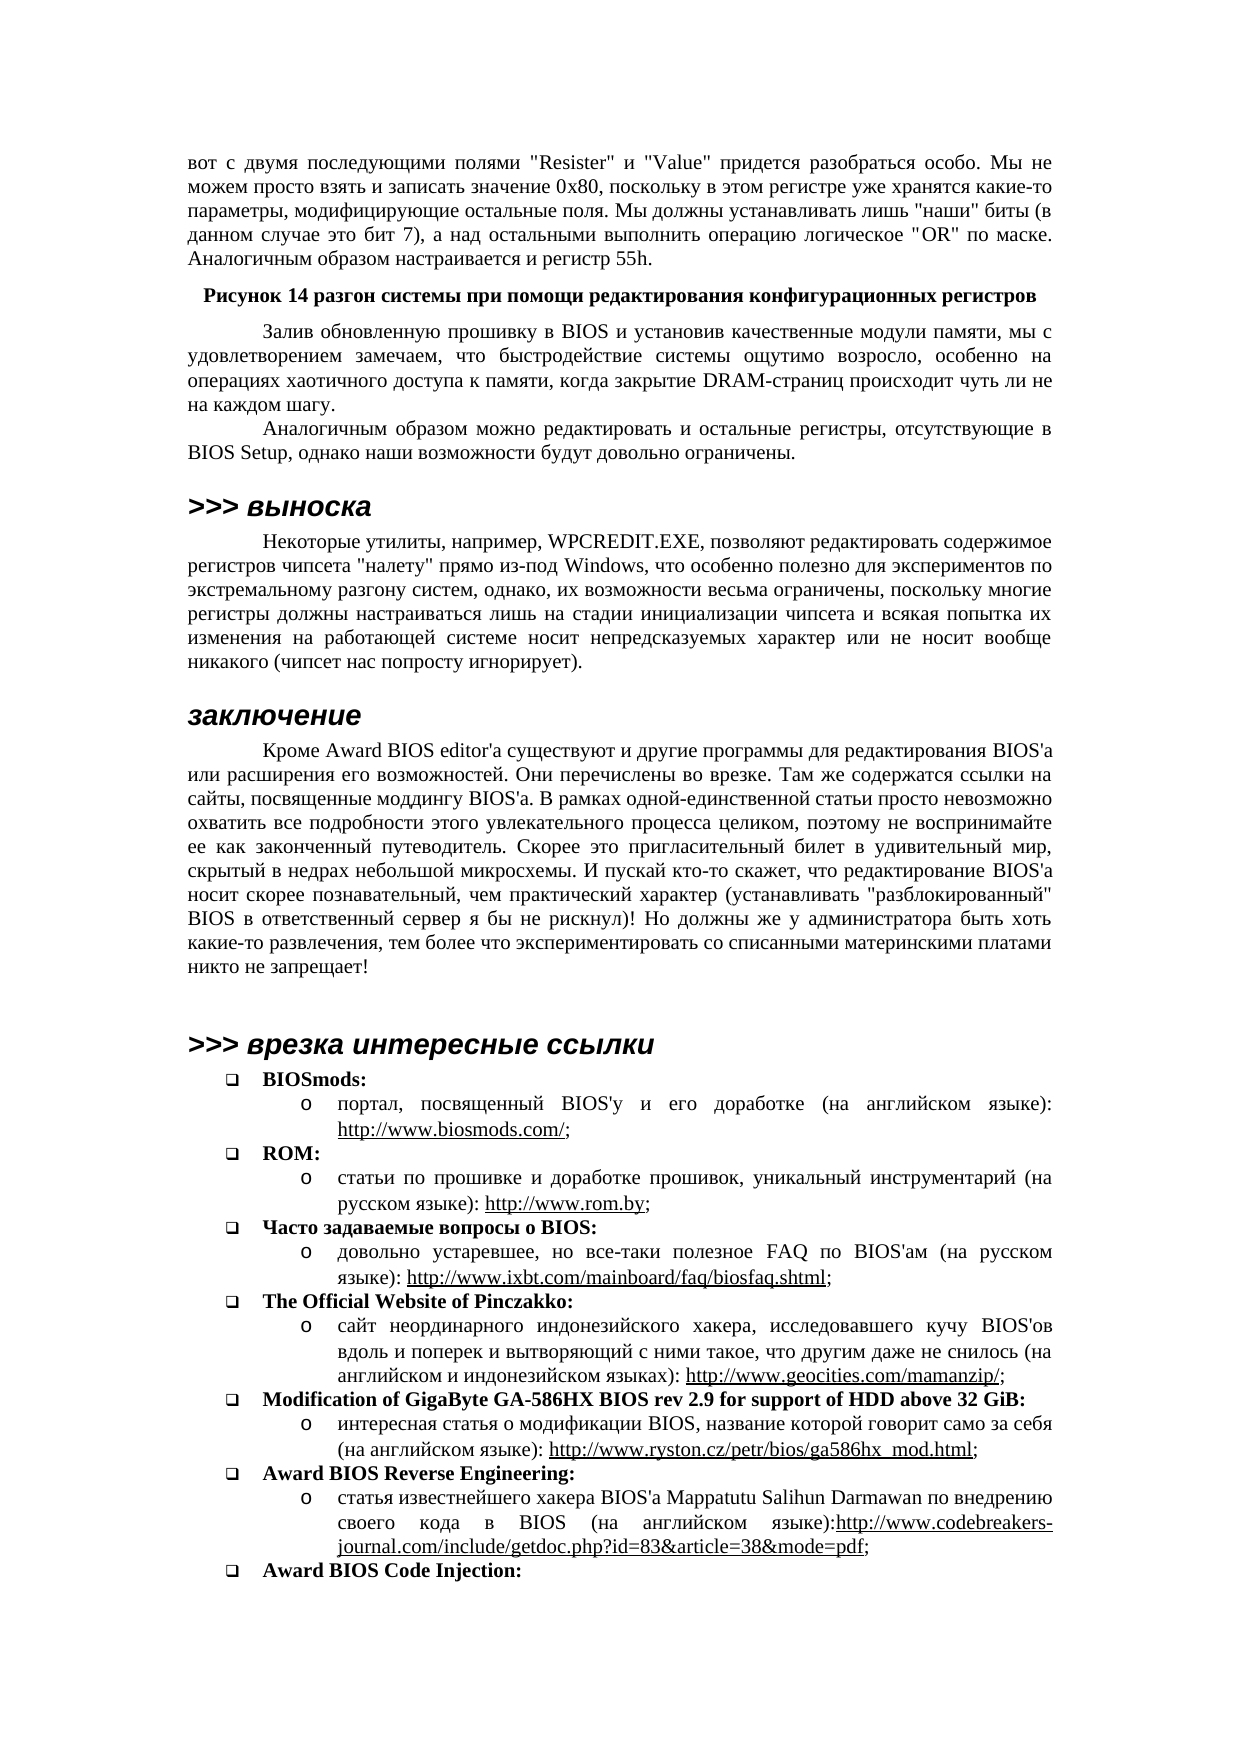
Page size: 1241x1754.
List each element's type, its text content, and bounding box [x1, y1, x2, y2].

subtitle >>> выноска [187, 489, 1053, 522]
text Аналогичным образом можно редактировать и остальные регистры, отсутствующие в BIOS Setup, однако наши возможности будут довольно ограничены. [187, 416, 1053, 464]
text Рисунок 14 разгон системы при помощи редактирования конфигурационных регистров [187, 283, 1053, 307]
text Залив обновленную прошивку в BIOS и установив качественные модули памяти, мы с удовлетворением замечаем, что быстродействие системы ощутимо возросло, особенно на операциях хаотичного доступа к памяти, когда закрытие DRAM-страниц происходит чуть ли не на каждом шагу. [187, 319, 1053, 416]
list Modification of GigaByte GA-586HX BIOS rev 2.9 for support of HDD above 32 GiB: [225, 1387, 1053, 1411]
list сайт неординарного индонезийского хакера, исследовавшего кучу BIOS'ов вдоль и поперек и вытворяющий с ними такое, что другим даже не снилось (на английском и индонезийском языках): http://www.geocities.com/mamanzip/; [300, 1313, 1053, 1387]
list статьи по прошивке и доработке прошивок, уникальный инструментарий (на русском языке): http://www.rom.by; [300, 1165, 1053, 1215]
list статья известнейшего хакера BIOS'а Mappatutu Salihun Darmawan по внедрению своего кода в BIOS (на английском языке):http://www.codebreakers-journal.com/include/getdoc.php?id=83&article=38&mode=pdf; [300, 1484, 1053, 1558]
list довольно устаревшее, но все-таки полезное FAQ по BIOS'ам (на русском языке): http://www.ixbt.com/mainboard/faq/biosfaq.shtml; [300, 1239, 1053, 1289]
list Award BIOS Code Injection: [225, 1558, 1053, 1582]
text вот с двумя последующими полями "Resister" и "Value" придется разобраться особо. Мы не можем просто взять и записать значение 0x80, поскольку в этом регистре уже хранятся какие-то параметры, модифицирующие остальные поля. Мы должны устанавливать лишь "наши" биты (в данном случае это бит 7), а над остальными выполнить операцию логическое "OR" по маске. Аналогичным образом настраивается и регистр 55h. [187, 150, 1053, 270]
subtitle >>> врезка интересные ссылки [187, 1027, 1053, 1061]
text Кроме Award BIOS editor'а существуют и другие программы для редактирования BIOS'а или расширения его возможностей. Они перечислены во врезке. Там же содержатся ссылки на сайты, посвященные моддингу BIOS'а. В рамках одной-единственной статьи просто невозможно охватить все подробности этого увлекательного процесса целиком, поэтому не воспринимайте ее как законченный путеводитель. Скорее это пригласительный билет в удивительный мир, скрытый в недрах небольшой микросхемы. И пускай кто-то скажет, что редактирование BIOS'а носит скорее познавательный, чем практический характер (устанавливать "разблокированный" BIOS в ответственный сервер я бы не рискнул)! Но должны же у администратора быть хоть какие-то развлечения, тем более что экспериментировать со списанными материнскими платами никто не запрещает! [187, 738, 1053, 978]
list портал, посвященный BIOS'у и его доработке (на английском языке): http://www.biosmods.com/; [300, 1091, 1053, 1141]
list Award BIOS Reverse Engineering: [225, 1461, 1053, 1484]
list ROM: [225, 1141, 1053, 1165]
list интересная статья о модификации BIOS, название которой говорит само за себя (на английском языке): http://www.ryston.cz/petr/bios/ga586hx_mod.html; [300, 1411, 1053, 1461]
list Часто задаваемые вопросы о BIOS: [225, 1215, 1053, 1239]
list The Official Website of Pinczakko: [225, 1289, 1053, 1313]
list BIOSmods: [225, 1067, 1053, 1091]
subtitle заключение [187, 698, 1053, 731]
text Некоторые утилиты, например, WPCREDIT.EXE, позволяют редактировать содержимое регистров чипсета "налету" прямо из-под Windows, что особенно полезно для экспериментов по экстремальному разгону систем, однако, их возможности весьма ограничены, поскольку многие регистры должны настраиваться лишь на стадии инициализации чипсета и всякая попытка их изменения на работающей системе носит непредсказуемых характер или не носит вообще никакого (чипсет нас попросту игнорирует). [187, 528, 1053, 673]
